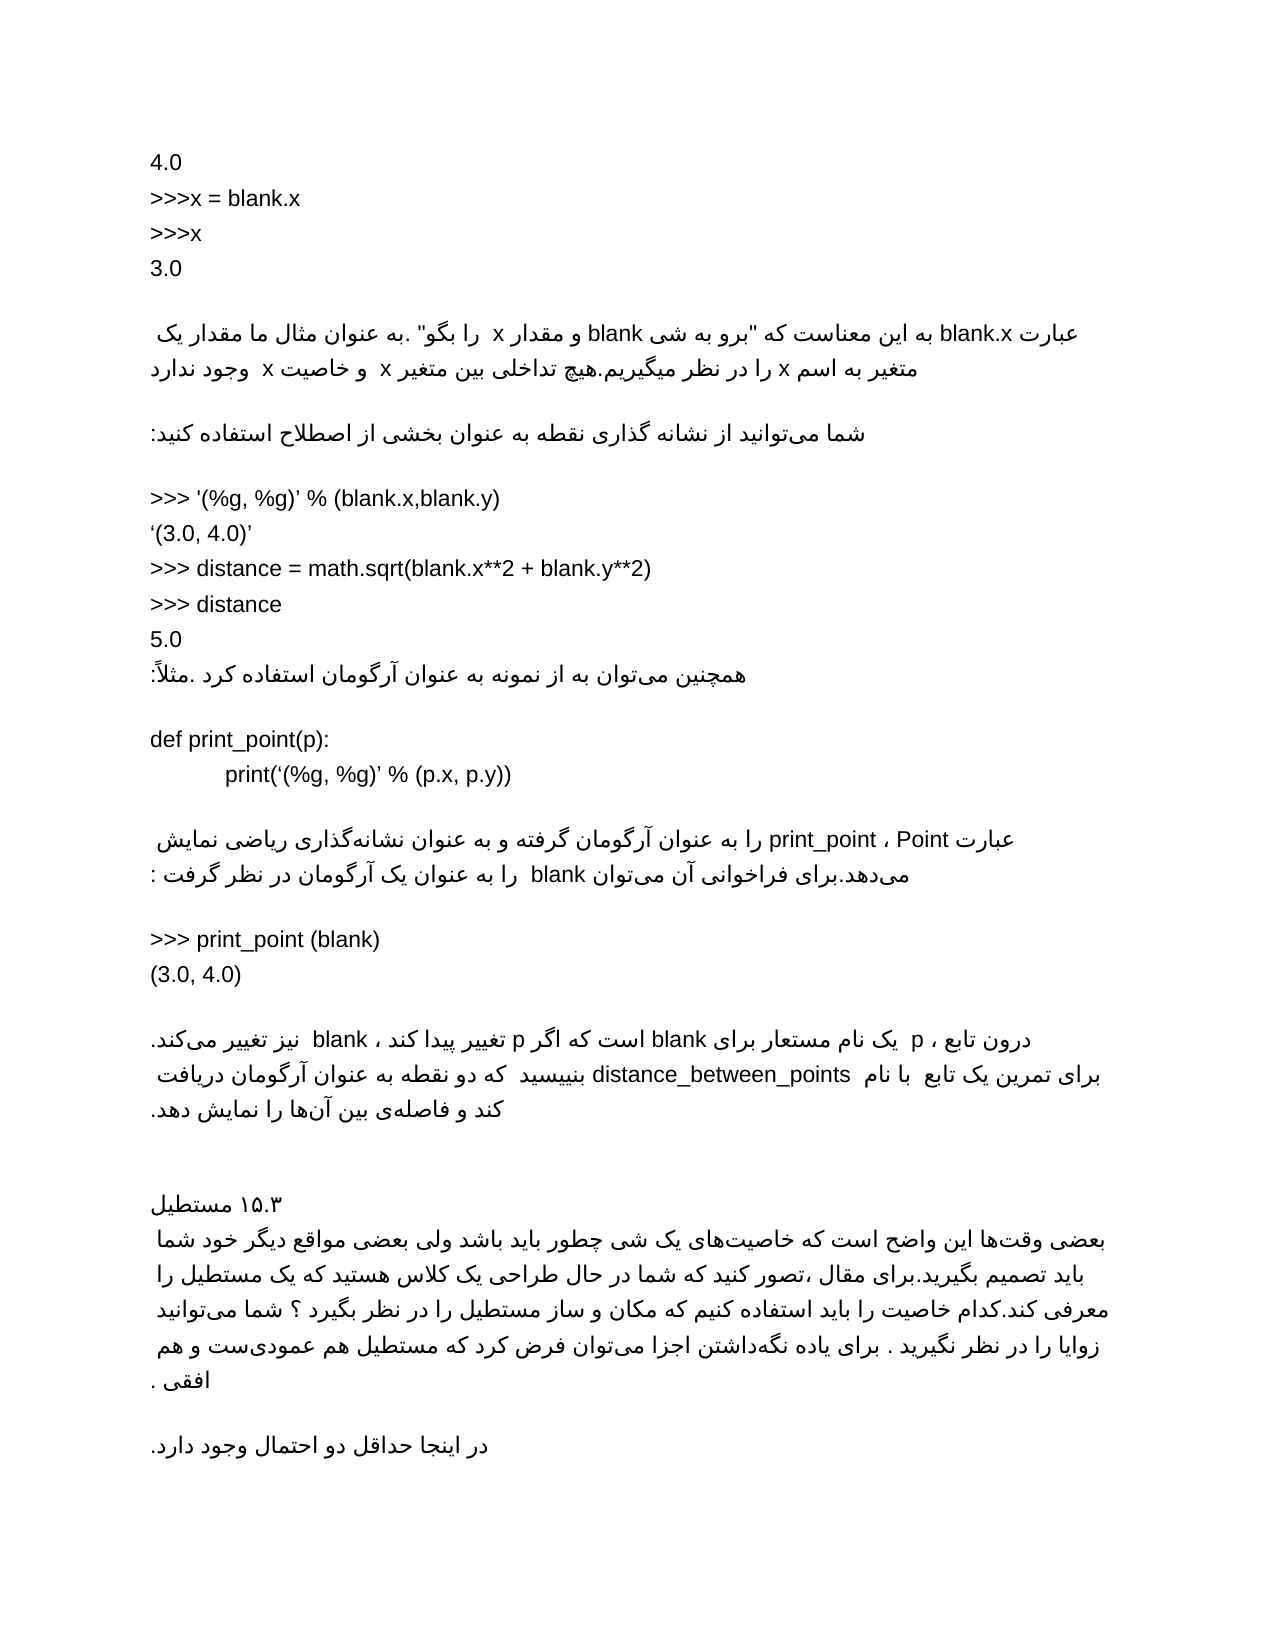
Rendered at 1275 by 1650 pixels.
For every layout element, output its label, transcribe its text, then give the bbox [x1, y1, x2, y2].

text 5.0 [150, 627, 1125, 652]
text همچنین می‌توان به از نمونه به عنوان آرگومان استفاده کرد .مثلاً: [150, 662, 1125, 687]
text عبارت print_point ، Point را به عنوان آرگومان گرفته و به عنوان نشانه‌گذاری ریاضی نمایش می‌دهد.برای فراخوانی آن می‌توان blank را به عنوان یک آرگومان در نظر گرفت : [150, 827, 1125, 887]
text 3.0 [150, 256, 1125, 282]
text شما می‌توانید از نشانه گذاری نقطه به عنوان بخشی از اصطلاح استفاده کنید: [150, 421, 1125, 446]
text درون تابع ، p یک نام مستعار برای blank است که اگر p تغییر پیدا کند ، blank نیز تغییر می‌کند. [150, 1027, 1125, 1052]
text (3.0, 4.0) [150, 962, 1125, 987]
text >>> distance [150, 591, 1125, 617]
text برای تمرین یک تابع با نام distance_between_points بنییسید که دو نقطه به عنوان آرگومان دریافت کند و فاصله‌ی بین آن‌ها را نمایش دهد. [150, 1062, 1125, 1123]
text >>> print_point (blank) [150, 927, 1125, 952]
text print(‘(%g, %g)’ % (p.x, p.y)) [150, 762, 1125, 787]
text >>> '(%g, %g)’ % (blank.x,blank.y) [150, 485, 1125, 511]
text >>>x [150, 221, 1125, 246]
text عبارت blank.x به این معناست که "برو به شی blank و مقدار x را بگو" .به عنوان مثال ما مقدار یک متغیر به اسم x را در نظر میگیریم.هیچ تداخلی بین متغیر x و خاصیت x وجود ندارد [150, 321, 1125, 382]
text ‘(3.0, 4.0)’ [150, 521, 1125, 546]
text ۱۵.۳ مستطیل [150, 1191, 1125, 1217]
text >>> distance = math.sqrt(blank.x**2 + blank.y**2) [150, 556, 1125, 582]
text بعضی وقت‌ها این واضح است که خاصیت‌های یک شی چطور باید باشد ولی بعضی مواقع دیگر خود شما باید تصمیم بگیرید.برای مقال ،‌تصور کنید که شما در حال طراحی یک کلاس هستید که یک مستطیل را معرفی کند.کدام خاصیت را باید استفاده کنیم که مکان و ساز مستطیل را در نظر بگیرد ؟ شما می‌توانید زوایا را در نظر نگیرید . برای یاده نگه‌داشتن اجزا می‌توان فرض کرد که مستطیل هم عمودی‌ست و هم افقی . [150, 1227, 1125, 1393]
text >>>x = blank.x [150, 185, 1125, 211]
text def print_point(p): [150, 727, 1125, 752]
text در اینجا حداقل دو احتمال وجود دارد. [150, 1432, 1125, 1458]
text 4.0 [150, 150, 1125, 176]
